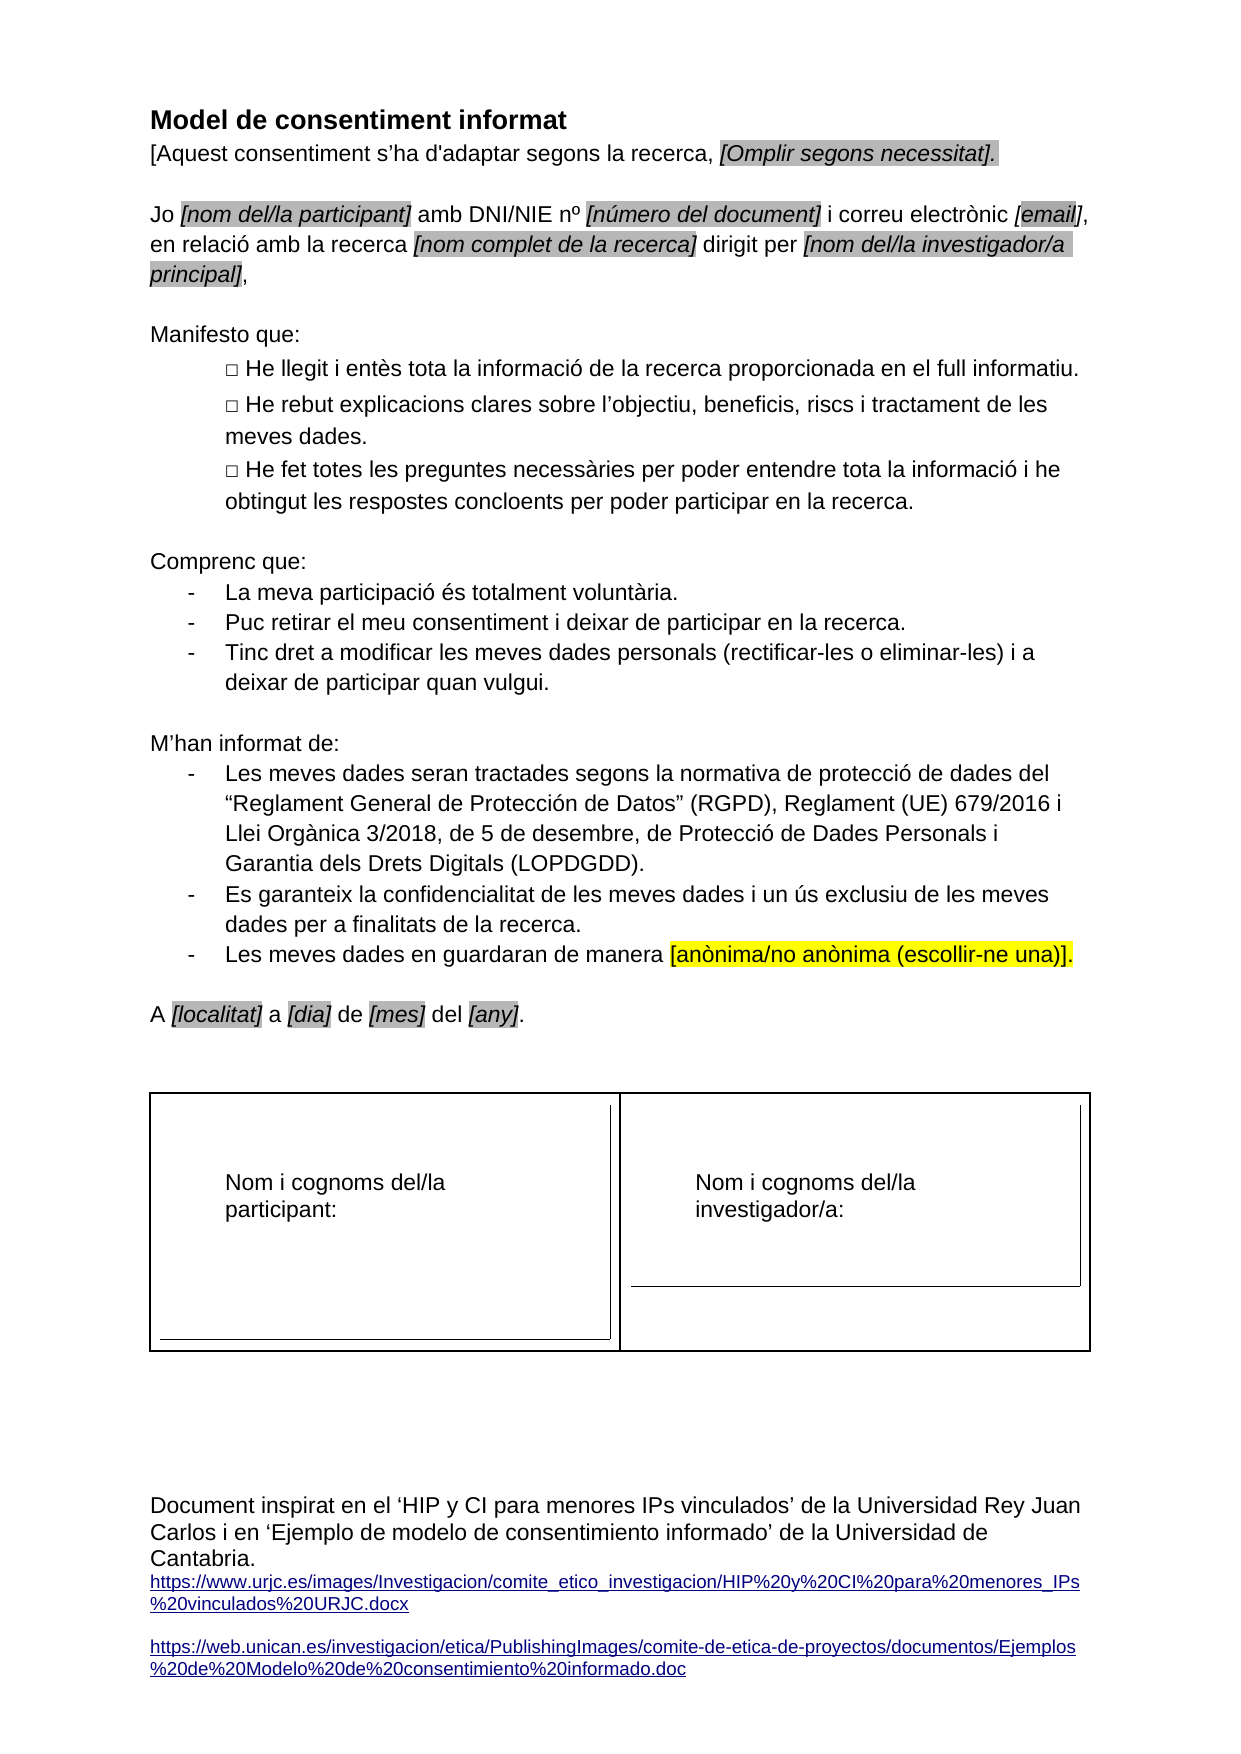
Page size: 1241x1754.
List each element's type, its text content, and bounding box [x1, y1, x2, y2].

table_header Nom i cognoms del/la participant: [151, 1094, 619, 1349]
list Les meves dades en guardaran de manera [anònima/no anònima (escollir-ne una)]. [187, 941, 1090, 967]
text ☐ He llegit i entès tota la informació de la recerca proporcionada en el full informatiu. [225, 352, 1090, 383]
text Comprenc que: [150, 548, 1090, 575]
text [Aquest consentiment s’ha d'adaptar segons la recerca, [Omplir segons necessitat]. [150, 140, 1090, 166]
text A [localitat] a [dia] de [mes] del [any]. [150, 1001, 1090, 1028]
subtitle Model de consentiment informat [150, 104, 1090, 135]
text en relació amb la recerca [nom complet de la recerca] dirigit per [nom del/la investigador/a principal], [150, 231, 1090, 287]
text ☐ He fet totes les preguntes necessàries per poder entendre tota la informació i he obtingut les respostes concloents per poder participar en la recerca. [225, 453, 1090, 514]
text M’han informat de: [150, 729, 1090, 756]
text Manifesto que: [150, 321, 1090, 348]
list La meva participació és totalment voluntària. [187, 578, 1090, 605]
table_header Nom i cognoms del/la investigador/a: [621, 1094, 1089, 1349]
list Les meves dades seran tractades segons la normativa de protecció de dades del “Reglament General de Protección de Datos” (RGPD), Reglament (UE) 679/2016 i Llei Orgànica 3/2018, de 5 de desembre, de Protecció de Dades Personals i Garantia dels Drets Digitals (LOPDGDD). [187, 760, 1090, 877]
text Jo [nom del/la participant] amb DNI/NIE nº [número del document] i correu electrònic [email], [150, 201, 1090, 227]
list Es garanteix la confidencialitat de les meves dades i un ús exclusiu de les meves dades per a finalitats de la recerca. [187, 881, 1090, 937]
list Tinc dret a modificar les meves dades personals (rectificar-les o eliminar-les) i a deixar de participar quan vulgui. [187, 639, 1090, 696]
list Puc retirar el meu consentiment i deixar de participar en la recerca. [187, 609, 1090, 635]
text ☐ He rebut explicacions clares sobre l’objectiu, beneficis, riscs i tractament de les meves dades. [225, 387, 1090, 449]
